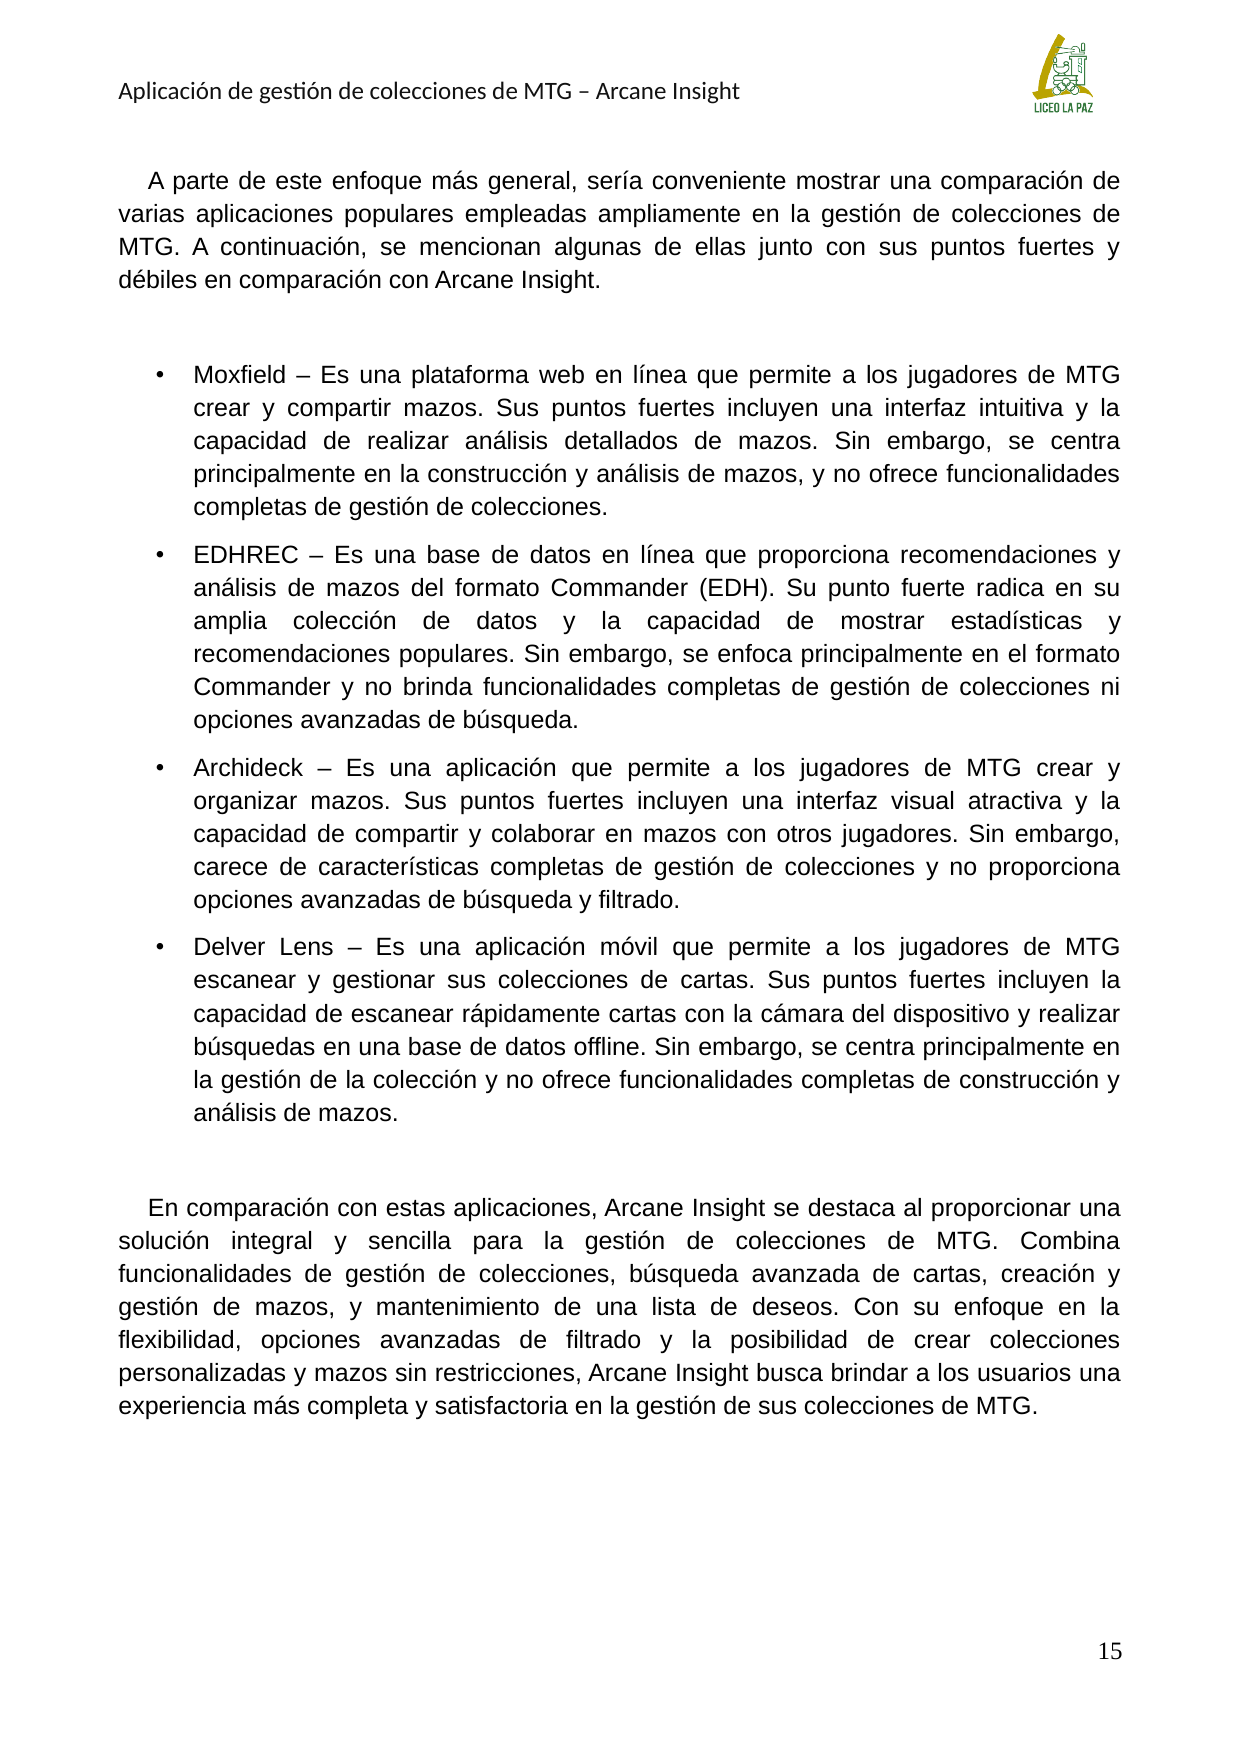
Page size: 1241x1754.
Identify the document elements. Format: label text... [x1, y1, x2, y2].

list EDHREC – Es una base de datos en línea que proporciona recomendaciones y análisis de mazos del formato Commander (EDH). Su punto fuerte radica en su amplia colección de datos y la capacidad de mostrar estadísticas y recomendaciones populares. Sin embargo, se enfoca principalmente en el formato Commander y no brinda funcionalidades completas de gestión de colecciones ni opciones avanzadas de búsqueda. [156, 540, 1122, 734]
text A parte de este enfoque más general, sería conveniente mostrar una comparación de varias aplicaciones populares empleadas ampliamente en la gestión de colecciones de MTG. A continuación, se mencionan algunas de ellas junto con sus puntos fuertes y débiles en comparación con Arcane Insight. [118, 166, 1122, 293]
text En comparación con estas aplicaciones, Arcane Insight se destaca al proporcionar una solución integral y sencilla para la gestión de colecciones de MTG. Combina funcionalidades de gestión de colecciones, búsqueda avanzada de cartas, creación y gestión de mazos, y mantenimiento de una lista de deseos. Con su enfoque en la flexibilidad, opciones avanzadas de filtrado y la posibilidad de crear colecciones personalizadas y mazos sin restricciones, Arcane Insight busca brindar a los usuarios una experiencia más completa y satisfactoria en la gestión de sus colecciones de MTG. [118, 1193, 1122, 1420]
picture [1025, 26, 1100, 121]
list Archideck – Es una aplicación que permite a los jugadores de MTG crear y organizar mazos. Sus puntos fuertes incluyen una interfaz visual atractiva y la capacidad de compartir y colaborar en mazos con otros jugadores. Sin embargo, carece de características completas de gestión de colecciones y no proporciona opciones avanzadas de búsqueda y filtrado. [156, 753, 1122, 913]
list Delver Lens – Es una aplicación móvil que permite a los jugadores de MTG escanear y gestionar sus colecciones de cartas. Sus puntos fuertes incluyen la capacidad de escanear rápidamente cartas con la cámara del dispositivo y realizar búsquedas en una base de datos offline. Sin embargo, se centra principalmente en la gestión de la colección y no ofrece funcionalidades completas de construcción y análisis de mazos. [156, 932, 1122, 1126]
list Moxfield – Es una plataforma web en línea que permite a los jugadores de MTG crear y compartir mazos. Sus puntos fuertes incluyen una interfaz intuitiva y la capacidad de realizar análisis detallados de mazos. Sin embargo, se centra principalmente en la construcción y análisis de mazos, y no ofrece funcionalidades completas de gestión de colecciones. [156, 360, 1122, 521]
